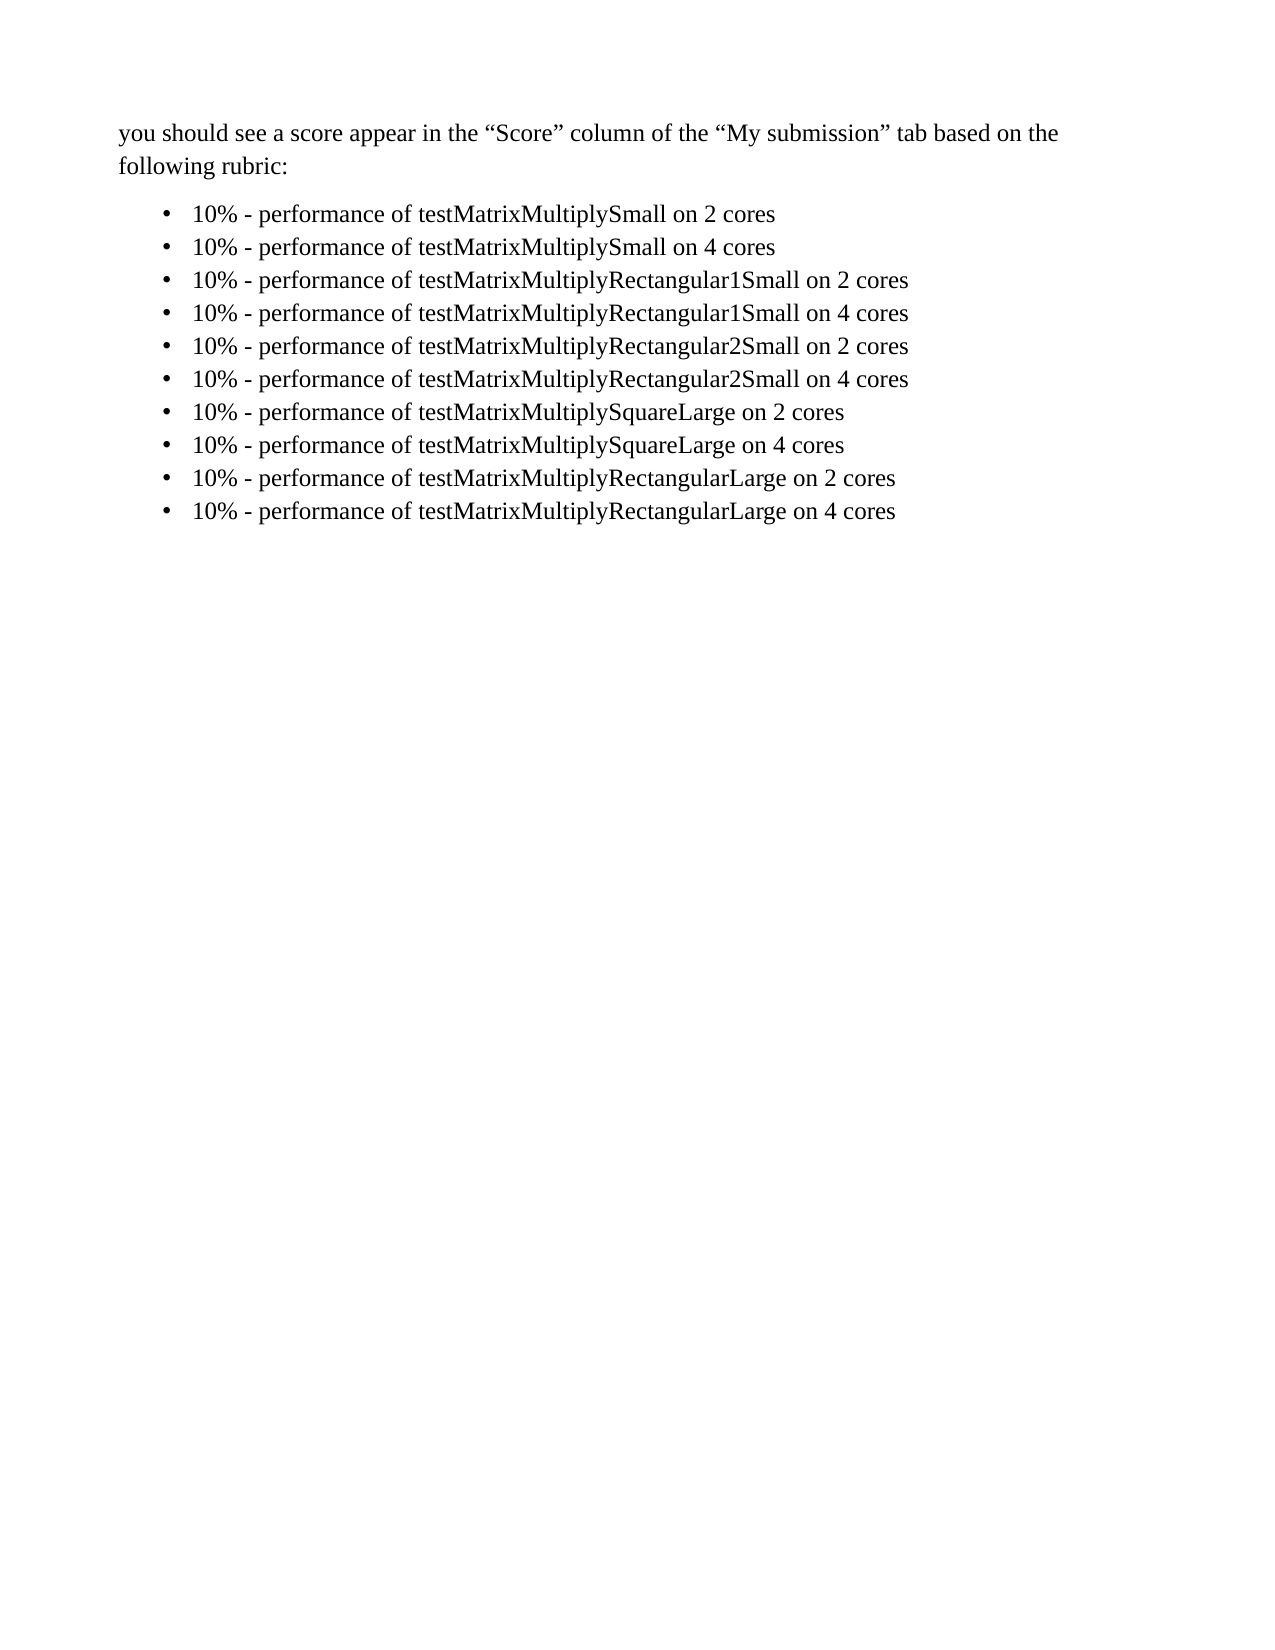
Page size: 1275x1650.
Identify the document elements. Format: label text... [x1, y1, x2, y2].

text you should see a score appear in the “Score” column of the “My submission” tab based on the following rubric: [118, 118, 1157, 180]
list 10% - performance of testMatrixMultiplyRectangularLarge on 4 cores [162, 496, 1157, 525]
list 10% - performance of testMatrixMultiplyRectangular1Small on 2 cores [162, 265, 1157, 293]
list 10% - performance of testMatrixMultiplyRectangularLarge on 2 cores [162, 463, 1157, 492]
list 10% - performance of testMatrixMultiplySmall on 2 cores [162, 199, 1157, 227]
list 10% - performance of testMatrixMultiplyRectangular2Small on 2 cores [162, 331, 1157, 359]
list 10% - performance of testMatrixMultiplySquareLarge on 4 cores [162, 430, 1157, 459]
list 10% - performance of testMatrixMultiplyRectangular1Small on 4 cores [162, 298, 1157, 327]
list 10% - performance of testMatrixMultiplyRectangular2Small on 4 cores [162, 364, 1157, 393]
list 10% - performance of testMatrixMultiplySmall on 4 cores [162, 232, 1157, 261]
list 10% - performance of testMatrixMultiplySquareLarge on 2 cores [162, 397, 1157, 426]
